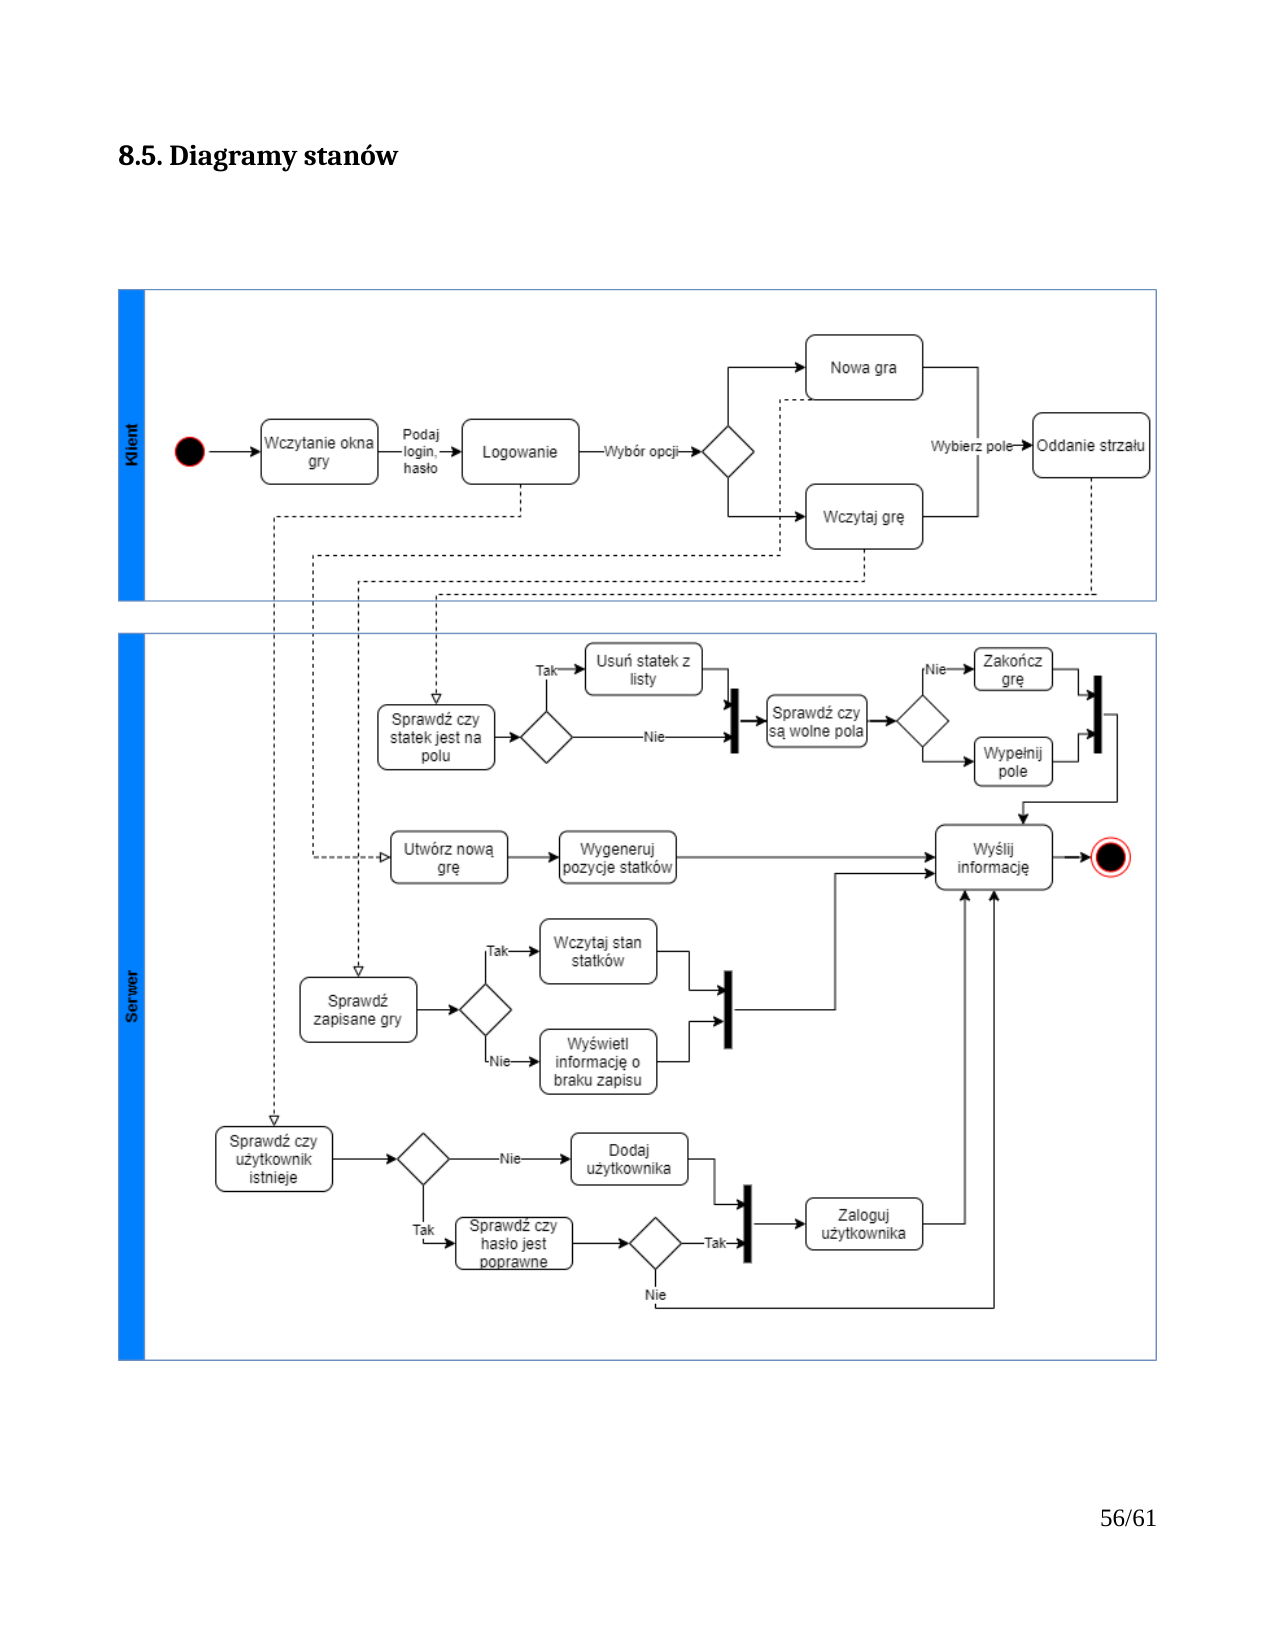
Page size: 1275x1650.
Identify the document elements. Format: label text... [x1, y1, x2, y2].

picture [118, 289, 1157, 1361]
subtitle 8.5. Diagramy stanów [118, 139, 1157, 172]
